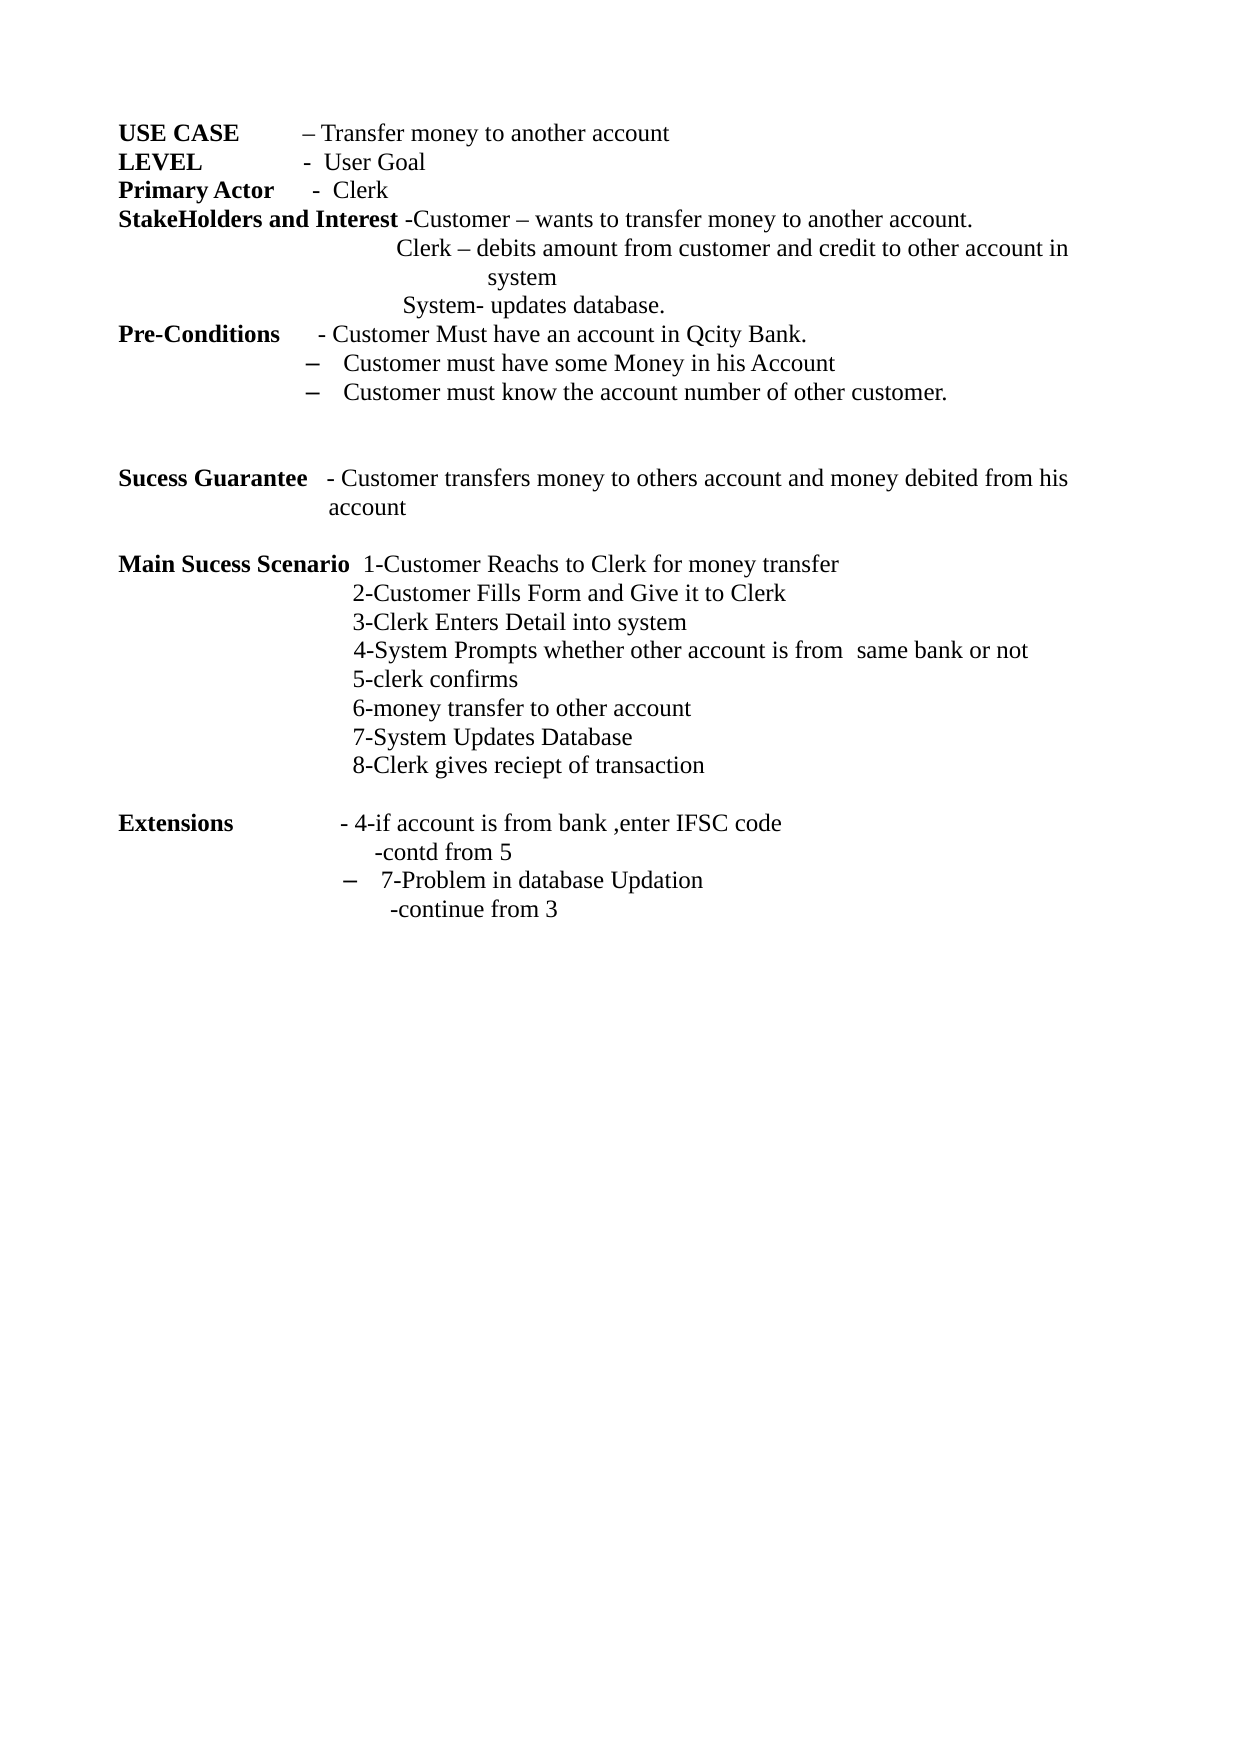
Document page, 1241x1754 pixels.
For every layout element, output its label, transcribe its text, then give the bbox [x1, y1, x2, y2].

list -contd from 5 [306, 837, 1122, 866]
text 7-System Updates Database [118, 722, 1122, 751]
text 6-money transfer to other account [118, 693, 1122, 722]
text 5-clerk confirms [118, 664, 1122, 693]
text 4-System Prompts whether other account is from same bank or not [118, 636, 1122, 664]
text 8-Clerk gives reciept of transaction [118, 751, 1122, 779]
text Clerk – debits amount from customer and credit to other account in system [118, 233, 1122, 291]
text 3-Clerk Enters Detail into system [118, 607, 1122, 636]
text 2-Customer Fills Form and Give it to Clerk [118, 578, 1122, 607]
text Sucess Guarantee - Customer transfers money to others account and money debited from his account [118, 463, 1122, 521]
text StakeHolders and Interest -Customer – wants to transfer money to another account. [118, 204, 1122, 233]
text -continue from 3 [118, 894, 1122, 923]
list 7-Problem in database Updation [343, 866, 1122, 894]
text Main Sucess Scenario 1-Customer Reachs to Clerk for money transfer [118, 549, 1122, 578]
text Primary Actor - Clerk [118, 176, 1122, 204]
list Customer must know the account number of other customer. [306, 377, 1122, 406]
text System- updates database. [118, 291, 1122, 319]
text USE CASE – Transfer money to another account [118, 118, 1122, 147]
list Customer must have some Money in his Account [306, 348, 1122, 377]
text Pre-Conditions - Customer Must have an account in Qcity Bank. [118, 319, 1122, 348]
text LEVEL - User Goal [118, 147, 1122, 176]
text Extensions - 4-if account is from bank ,enter IFSC code [118, 808, 1122, 837]
